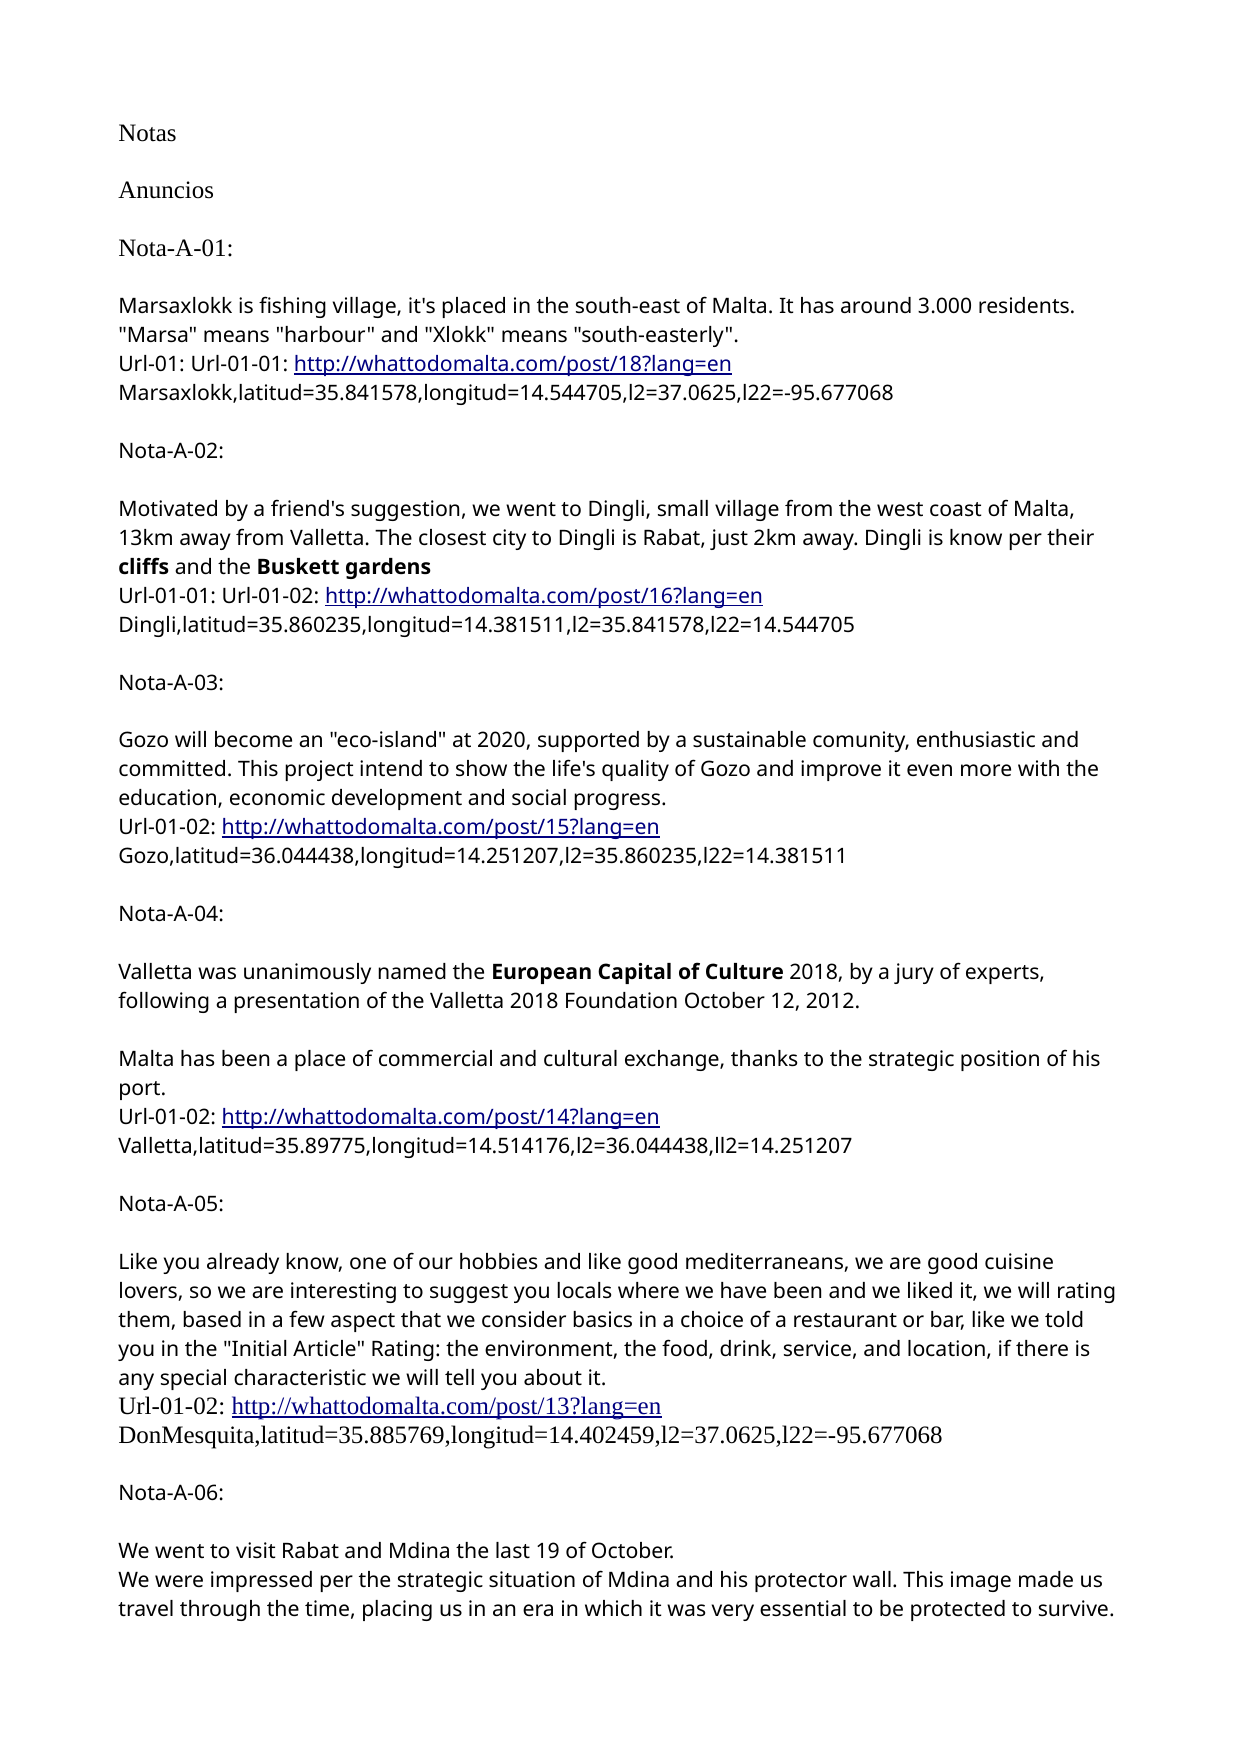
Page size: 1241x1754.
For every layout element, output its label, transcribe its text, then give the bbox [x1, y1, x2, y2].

text We went to visit Rabat and Mdina the last 19 of October. We were impressed per the strategic situation of Mdina and his protector wall. This image made us travel through the time, placing us in an era in which it was very essential to be protected to survive. [118, 1536, 1122, 1622]
text Valletta was unanimously named the European Capital of Culture 2018, by a jury of experts, following a presentation of the Valletta 2018 Foundation October 12, 2012. Malta has been a place of commercial and cultural exchange, thanks to the strategic position of his port. [118, 957, 1122, 1102]
text Nota-A-02: [118, 436, 1122, 464]
text Valletta,latitud=35.89775,longitud=14.514176,l2=36.044438,ll2=14.251207 [118, 1131, 1122, 1159]
text Motivated by a friend's suggestion, we went to Dingli, small village from the west coast of Malta, 13km away from Valletta. The closest city to Dingli is Rabat, just 2km away. Dingli is know per their cliffs and the Buskett gardens [118, 493, 1122, 580]
text Notas [118, 118, 1122, 147]
text Gozo,latitud=36.044438,longitud=14.251207,l2=35.860235,l22=14.381511 [118, 841, 1122, 870]
text Url-01-01: Url-01-02: http://whattodomalta.com/post/16?lang=en [118, 580, 1122, 609]
text Nota-A-01: [118, 233, 1122, 262]
text Nota-A-03: [118, 667, 1122, 696]
text Gozo will become an "eco-island" at 2020, supported by a sustainable comunity, enthusiastic and committed. This project intend to show the life's quality of Gozo and improve it even more with the education, economic development and social progress. [118, 725, 1122, 812]
text Anuncios [118, 176, 1122, 204]
text Marsaxlokk is fishing village, it's placed in the south-east of Malta. It has around 3.000 residents. "Marsa" means "harbour" and "Xlokk" means "south-easterly". [118, 291, 1122, 349]
text Nota-A-05: [118, 1188, 1122, 1217]
text Url-01: Url-01-01: http://whattodomalta.com/post/18?lang=en [118, 349, 1122, 378]
text Marsaxlokk,latitud=35.841578,longitud=14.544705,l2=37.0625,l22=-95.677068 [118, 378, 1122, 407]
text Nota-A-04: [118, 899, 1122, 928]
text Url-01-02: http://whattodomalta.com/post/14?lang=en [118, 1102, 1122, 1131]
text DonMesquita,latitud=35.885769,longitud=14.402459,l2=37.0625,l22=-95.677068 [118, 1420, 1122, 1449]
text Nota-A-06: [118, 1449, 1122, 1507]
text Like you already know, one of our hobbies and like good mediterraneans, we are good cuisine lovers, so we are interesting to suggest you locals where we have been and we liked it, we will rating them, based in a few aspect that we consider basics in a choice of a restaurant or bar, like we told you in the "Initial Article" Rating: the environment, the food, drink, service, and location, if there is any special characteristic we will tell you about it. Url-01-02: http://whattodomalta.com/post/13?lang=en [118, 1246, 1122, 1420]
text Url-01-02: http://whattodomalta.com/post/15?lang=en [118, 812, 1122, 841]
text Dingli,latitud=35.860235,longitud=14.381511,l2=35.841578,l22=14.544705 [118, 609, 1122, 638]
